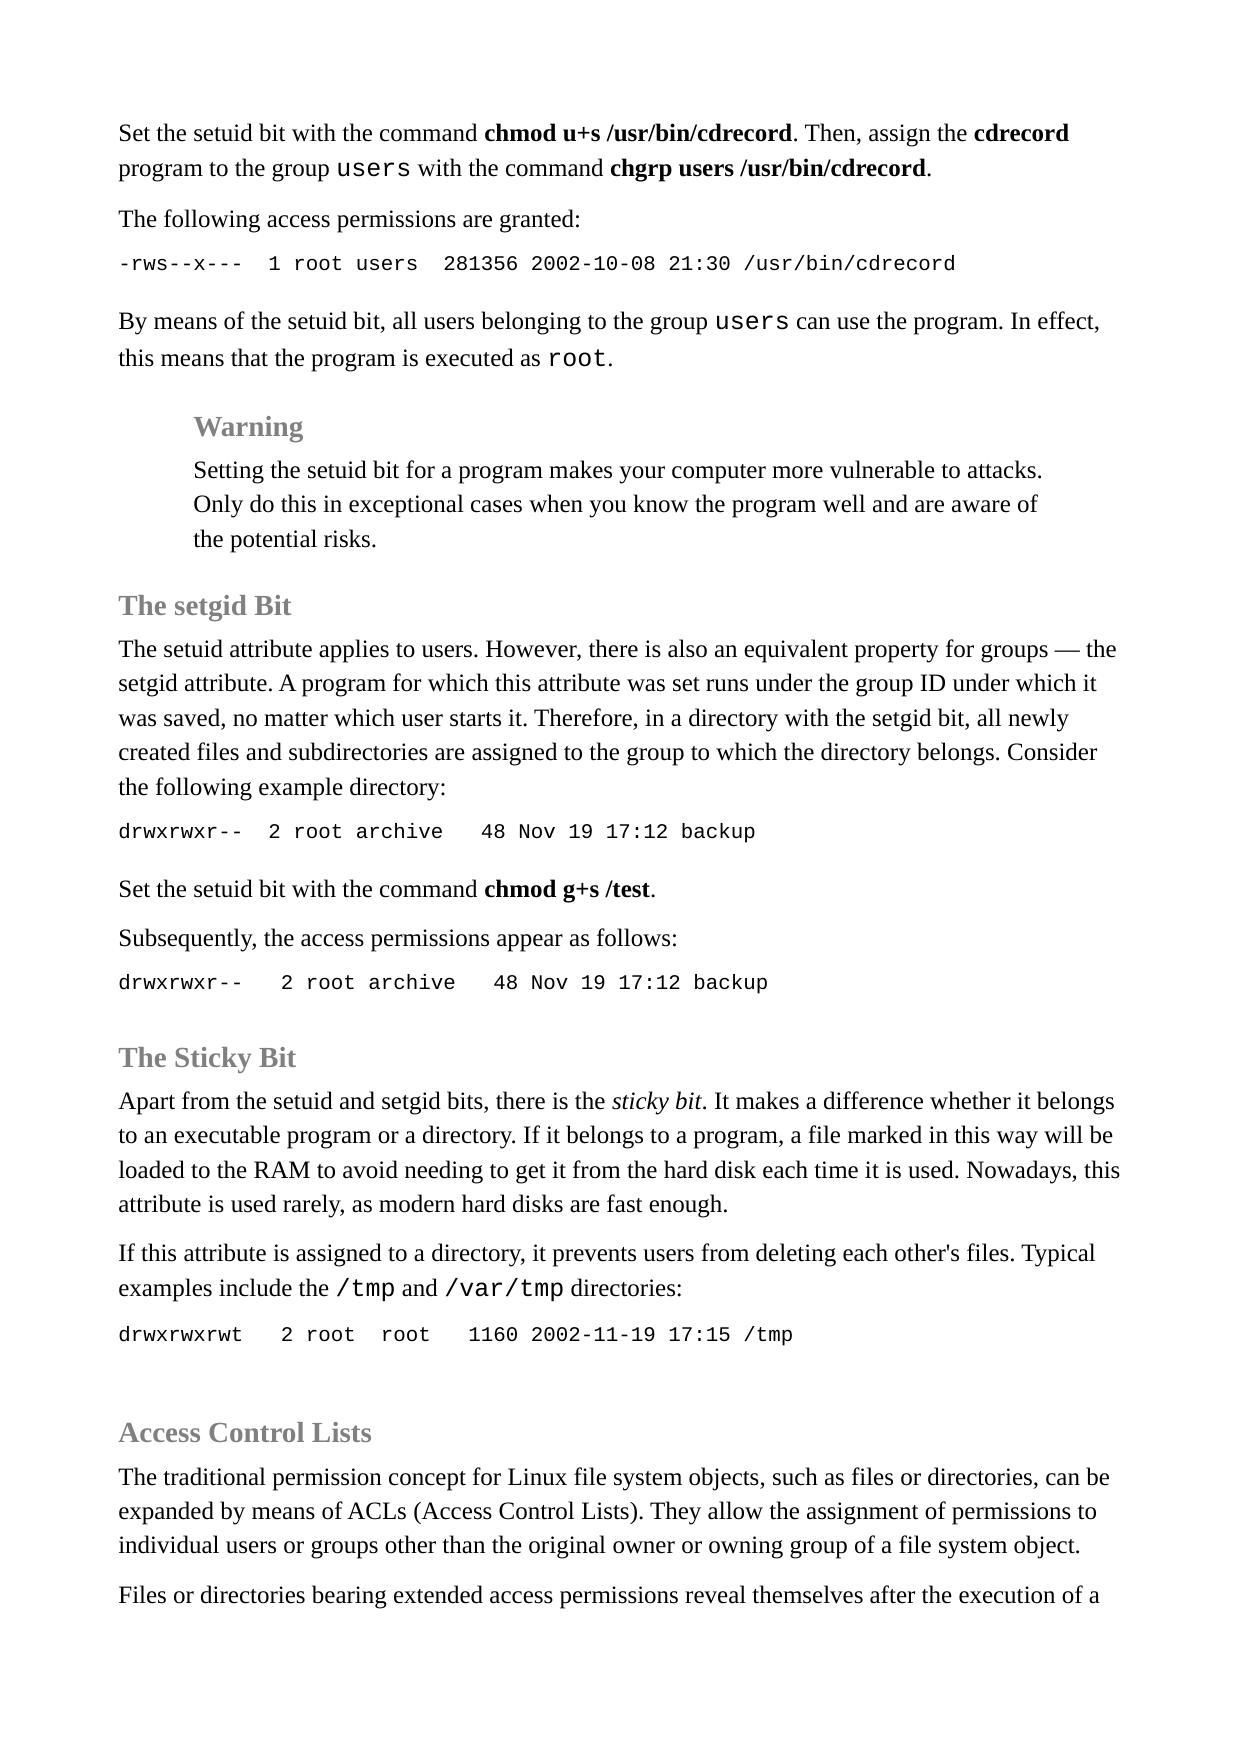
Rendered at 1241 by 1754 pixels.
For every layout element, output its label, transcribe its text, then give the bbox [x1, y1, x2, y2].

text Set the setuid bit with the command chmod u+s /usr/bin/cdrecord. Then, assign the cdrecord program to the group users with the command chgrp users /usr/bin/cdrecord. [118, 118, 1122, 183]
subtitle Warning [193, 409, 1047, 443]
text By means of the setuid bit, all users belonging to the group users can use the program. In effect, this means that the program is executed as root. [118, 306, 1122, 374]
text If this attribute is assigned to a directory, it prevents users from deleting each other's files. Typical examples include the /tmp and /var/tmp directories: [118, 1238, 1122, 1303]
text Files or directories bearing extended access permissions reveal themselves after the execution of a [118, 1580, 1122, 1608]
subtitle Access Control Lists [118, 1416, 1122, 1449]
text Subsequently, the access permissions appear as follows: [118, 923, 1122, 952]
text The traditional permission concept for Linux file system objects, such as files or directories, can be expanded by means of ACLs (Access Control Lists). They allow the assignment of permissions to individual users or groups other than the original owner or owning group of a file system object. [118, 1462, 1122, 1559]
text The setuid attribute applies to users. However, there is also an equivalent property for groups — the setgid attribute. A program for which this attribute was set runs under the group ID under which it was saved, no matter which user starts it. Therefore, in a directory with the setgid bit, all newly created files and subdirectories are assigned to the group to which the directory belongs. Consider the following example directory: [118, 634, 1122, 800]
text Set the setuid bit with the command chmod g+s /test. [118, 874, 1122, 903]
text drwxrwxr-- 2 root archive 48 Nov 19 17:12 backup [118, 972, 1122, 996]
text The following access permissions are granted: [118, 204, 1122, 233]
text -rws--x--- 1 root users 281356 2002-10-08 21:30 /usr/bin/cdrecord [118, 253, 1122, 277]
text Apart from the setuid and setgid bits, there is the sticky bit. It makes a difference whether it belongs to an executable program or a directory. If it belongs to a program, a file marked in this way will be loaded to the RAM to avoid needing to get it from the hard disk each time it is used. Nowadays, this attribute is used rarely, as modern hard disks are fast enough. [118, 1086, 1122, 1218]
text drwxrwxr-- 2 root archive 48 Nov 19 17:12 backup [118, 821, 1122, 844]
subtitle The Sticky Bit [118, 1040, 1122, 1073]
subtitle The setgid Bit [118, 588, 1122, 621]
text Setting the setuid bit for a program makes your computer more vulnerable to attacks. Only do this in exceptional cases when you know the program well and are aware of the potential risks. [193, 455, 1047, 553]
text drwxrwxrwt 2 root root 1160 2002-11-19 17:15 /tmp [118, 1324, 1122, 1348]
